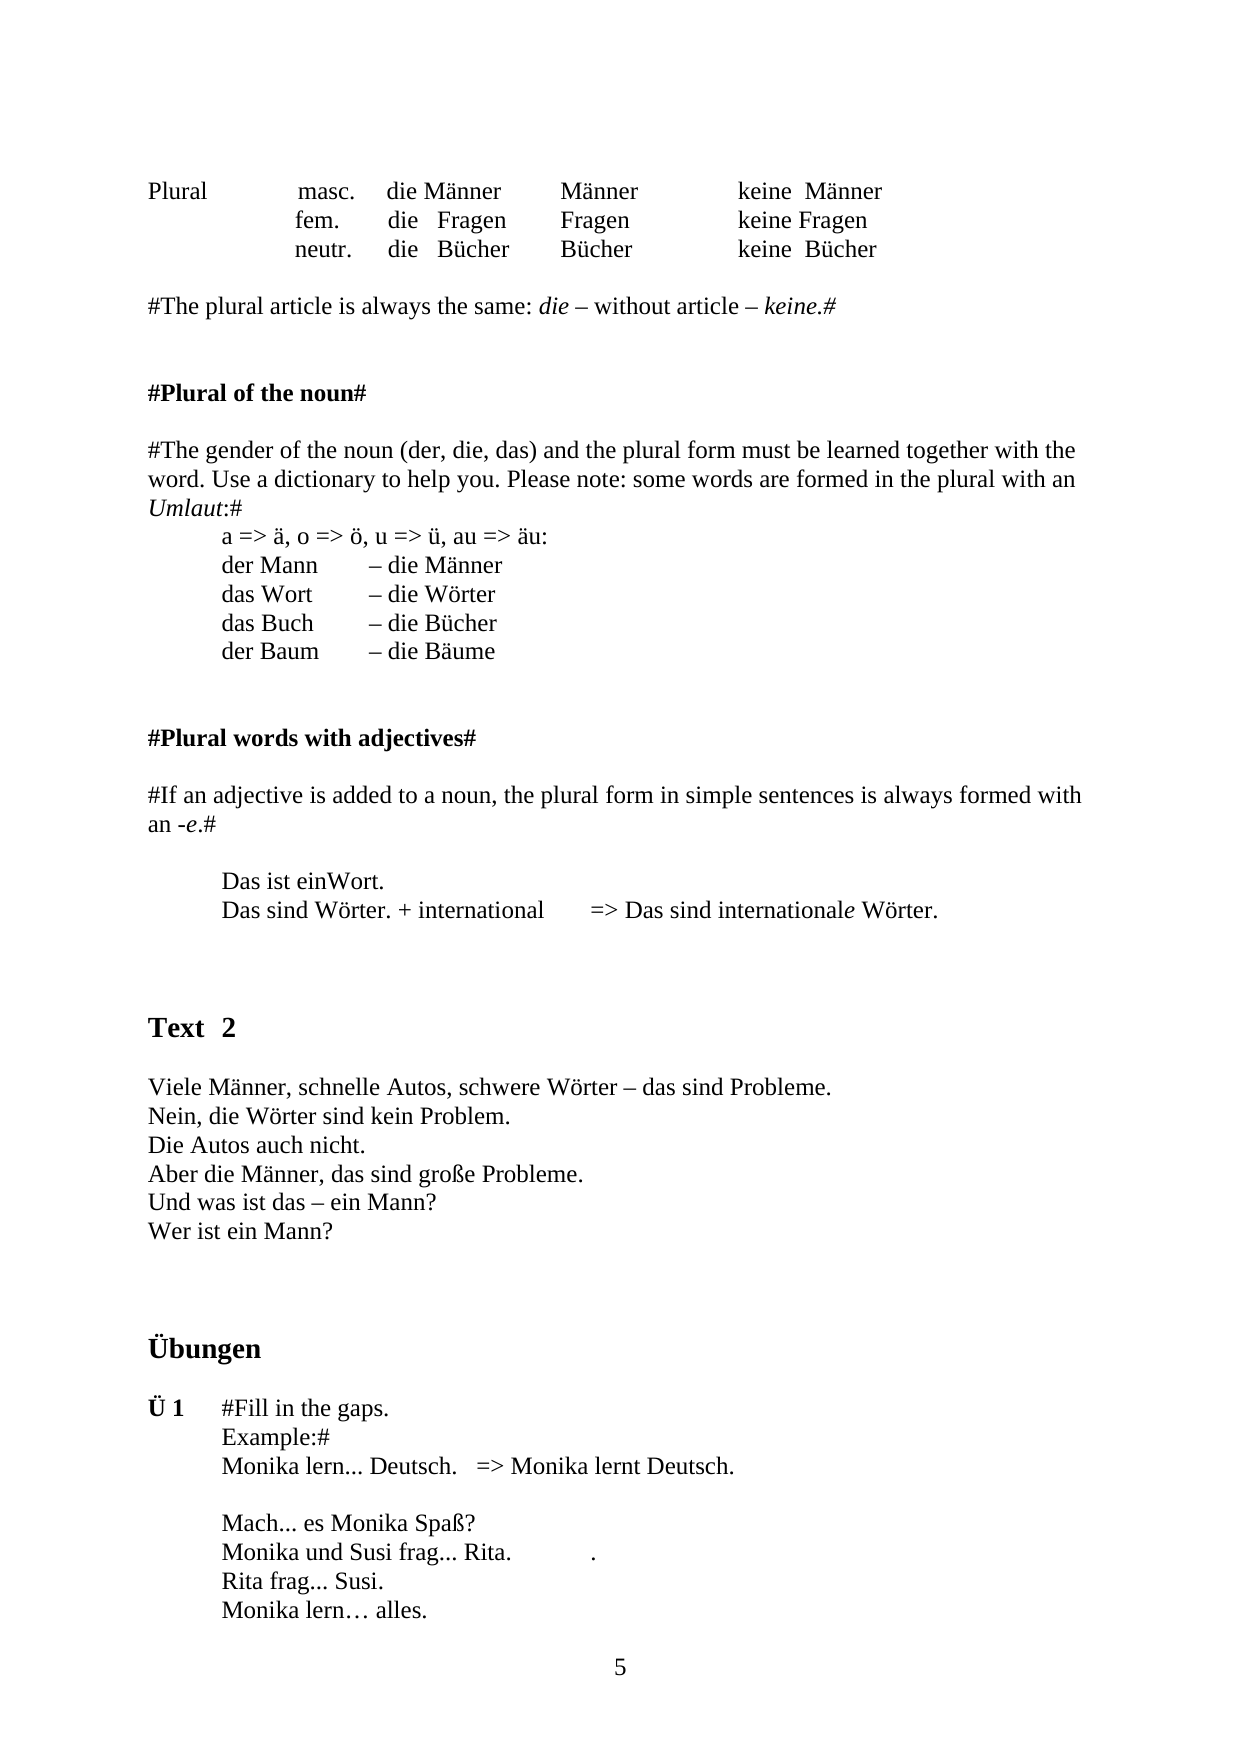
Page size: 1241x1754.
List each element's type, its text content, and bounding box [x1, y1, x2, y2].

text Nein, die Wörter sind kein Problem. [148, 1101, 1093, 1130]
text #The plural article is always the same: die – without article – keine.# [148, 291, 1093, 320]
text Monika und Susi frag... Rita. . [148, 1537, 1093, 1566]
text das Buch – die Bücher [148, 608, 1093, 636]
text Aber die Männer, das sind große Probleme. [148, 1159, 1093, 1187]
text Das ist einWort. [148, 866, 1093, 895]
text #The gender of the noun (der, die, das) and the plural form must be learned together with the word. Use a dictionary to help you. Please note: some words are formed in the plural with an Umlaut:# [148, 435, 1093, 521]
text Und was ist das – ein Mann? [148, 1187, 1093, 1216]
text Mach... es Monika Spaß? [148, 1508, 1093, 1537]
text Plural masc. die Männer Männer keine Männer [148, 176, 1093, 205]
text der Mann – die Männer [148, 550, 1093, 579]
text #Plural words with adjectives# [148, 723, 1093, 751]
text Example:# [148, 1422, 1093, 1451]
text Die Autos auch nicht. [148, 1130, 1093, 1159]
text neutr. die Bücher Bücher keine Bücher [148, 234, 1093, 263]
text Wer ist ein Mann? [148, 1216, 1093, 1245]
text Rita frag... Susi. [148, 1566, 1093, 1595]
text a => ä, o => ö, u => ü, au => äu: [148, 521, 1093, 550]
text Viele Männer, schnelle Autos, schwere Wörter – das sind Probleme. [148, 1072, 1093, 1101]
text Monika lern... Deutsch. => Monika lernt Deutsch. [148, 1451, 1093, 1480]
text der Baum – die Bäume [148, 636, 1093, 665]
text Ü 1 #Fill in the gaps. [148, 1393, 1093, 1422]
text Das sind Wörter. + international => Das sind internationale Wörter. [148, 895, 1093, 924]
text #If an adjective is added to a noun, the plural form in simple sentences is always formed with an -e.# [148, 780, 1093, 838]
text Übungen [148, 1331, 1093, 1365]
text das Wort – die Wörter [148, 579, 1093, 608]
text #Plural of the noun# [148, 378, 1093, 406]
text Monika lern… alles. [148, 1595, 1093, 1623]
text Text 2 [148, 1010, 1093, 1044]
text fem. die Fragen Fragen keine Fragen [148, 205, 1093, 234]
